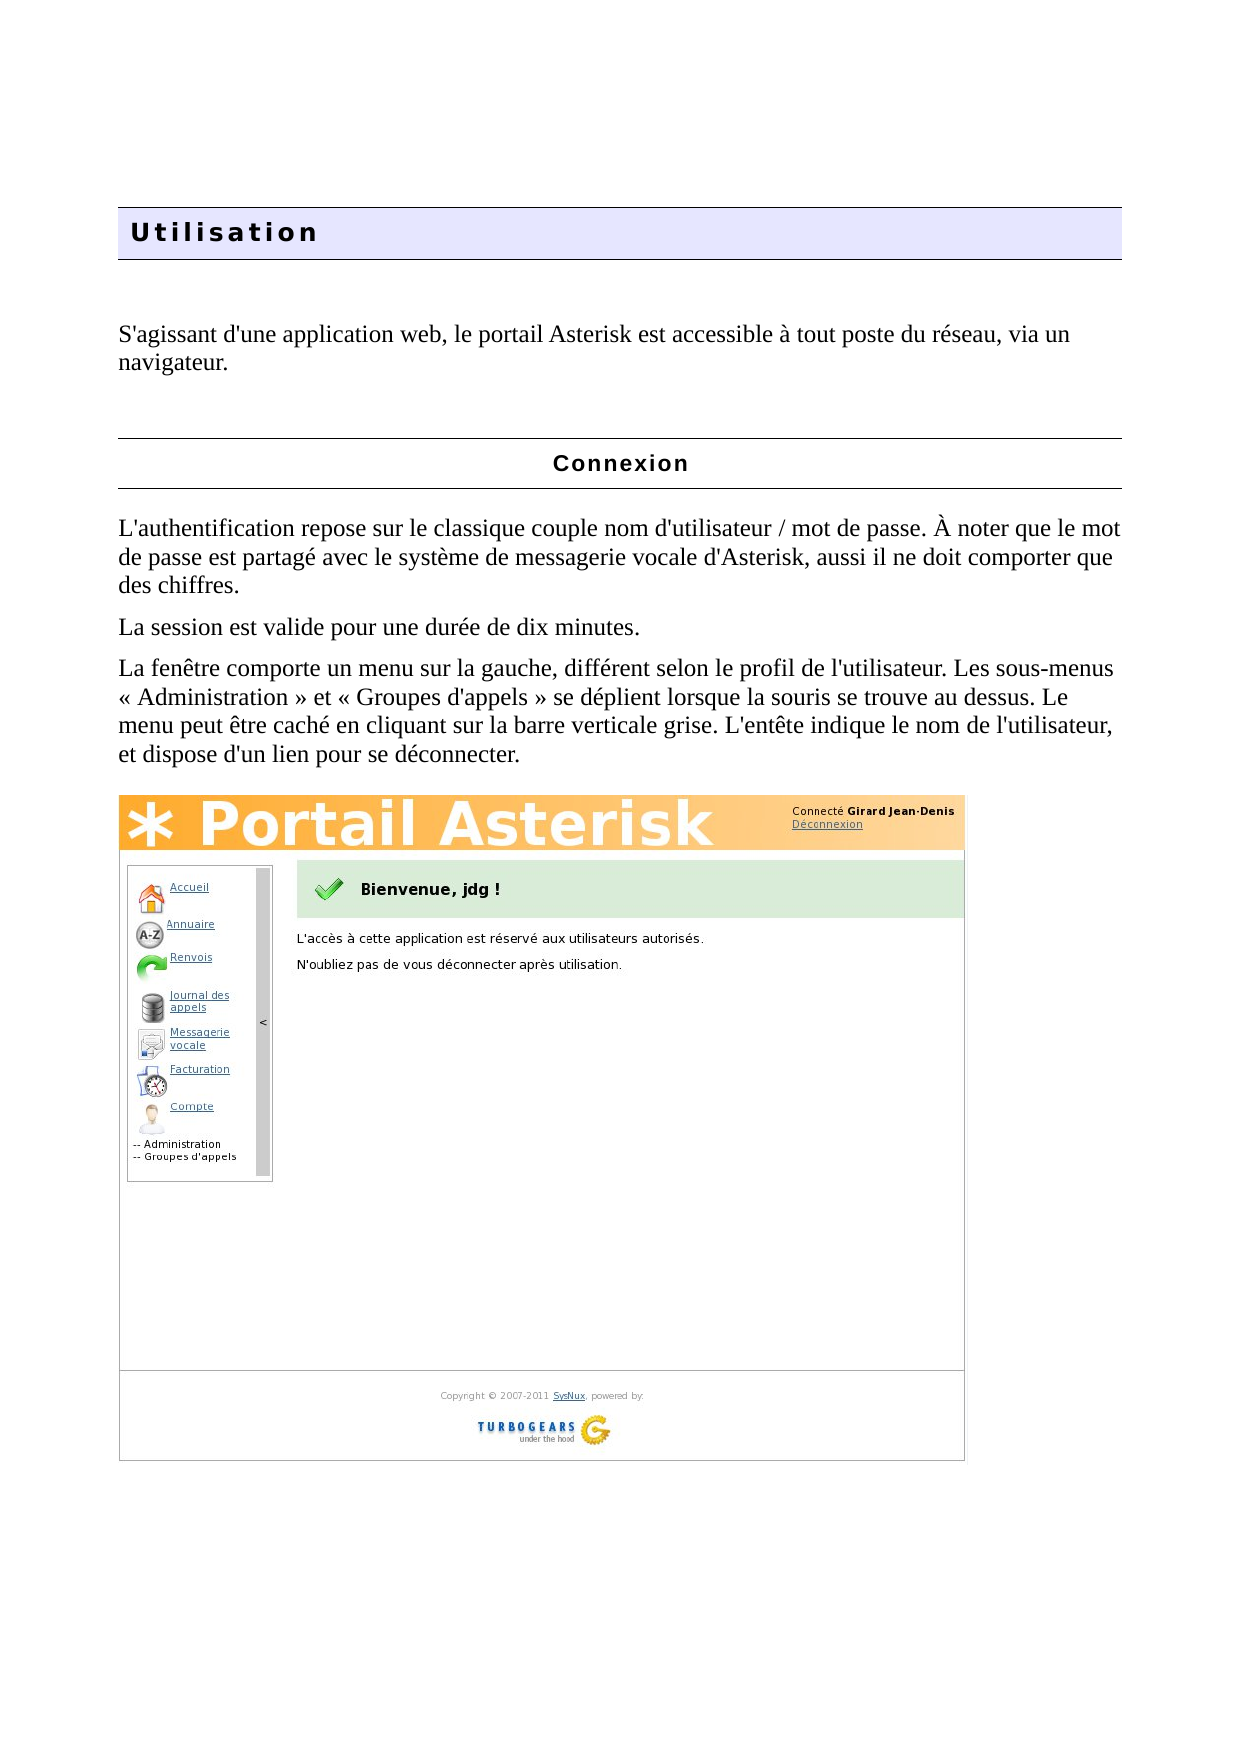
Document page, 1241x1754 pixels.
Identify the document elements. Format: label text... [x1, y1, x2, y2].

text La session est valide pour une durée de dix minutes. [118, 612, 1122, 641]
text La fenêtre comporte un menu sur la gauche, différent selon le profil de l'utilisateur. Les sous-menus « Administration » et « Groupes d'appels » se déplient lorsque la souris se trouve au dessus. Le menu peut être caché en cliquant sur la barre verticale grise. L'entête indique le nom de l'utilisateur, et dispose d'un lien pour se déconnecter. [118, 653, 1122, 768]
text S'agissant d'une application web, le portail Asterisk est accessible à tout poste du réseau, via un navigateur. [118, 319, 1122, 376]
subtitle Utilisation [118, 208, 1122, 259]
subtitle Connexion [118, 439, 1122, 488]
text L'authentification repose sur le classique couple nom d'utilisateur / mot de passe. À noter que le mot de passe est partagé avec le système de messagerie vocale d'Asterisk, aussi il ne doit comporter que des chiffres. [118, 513, 1122, 599]
picture [118, 795, 968, 1465]
